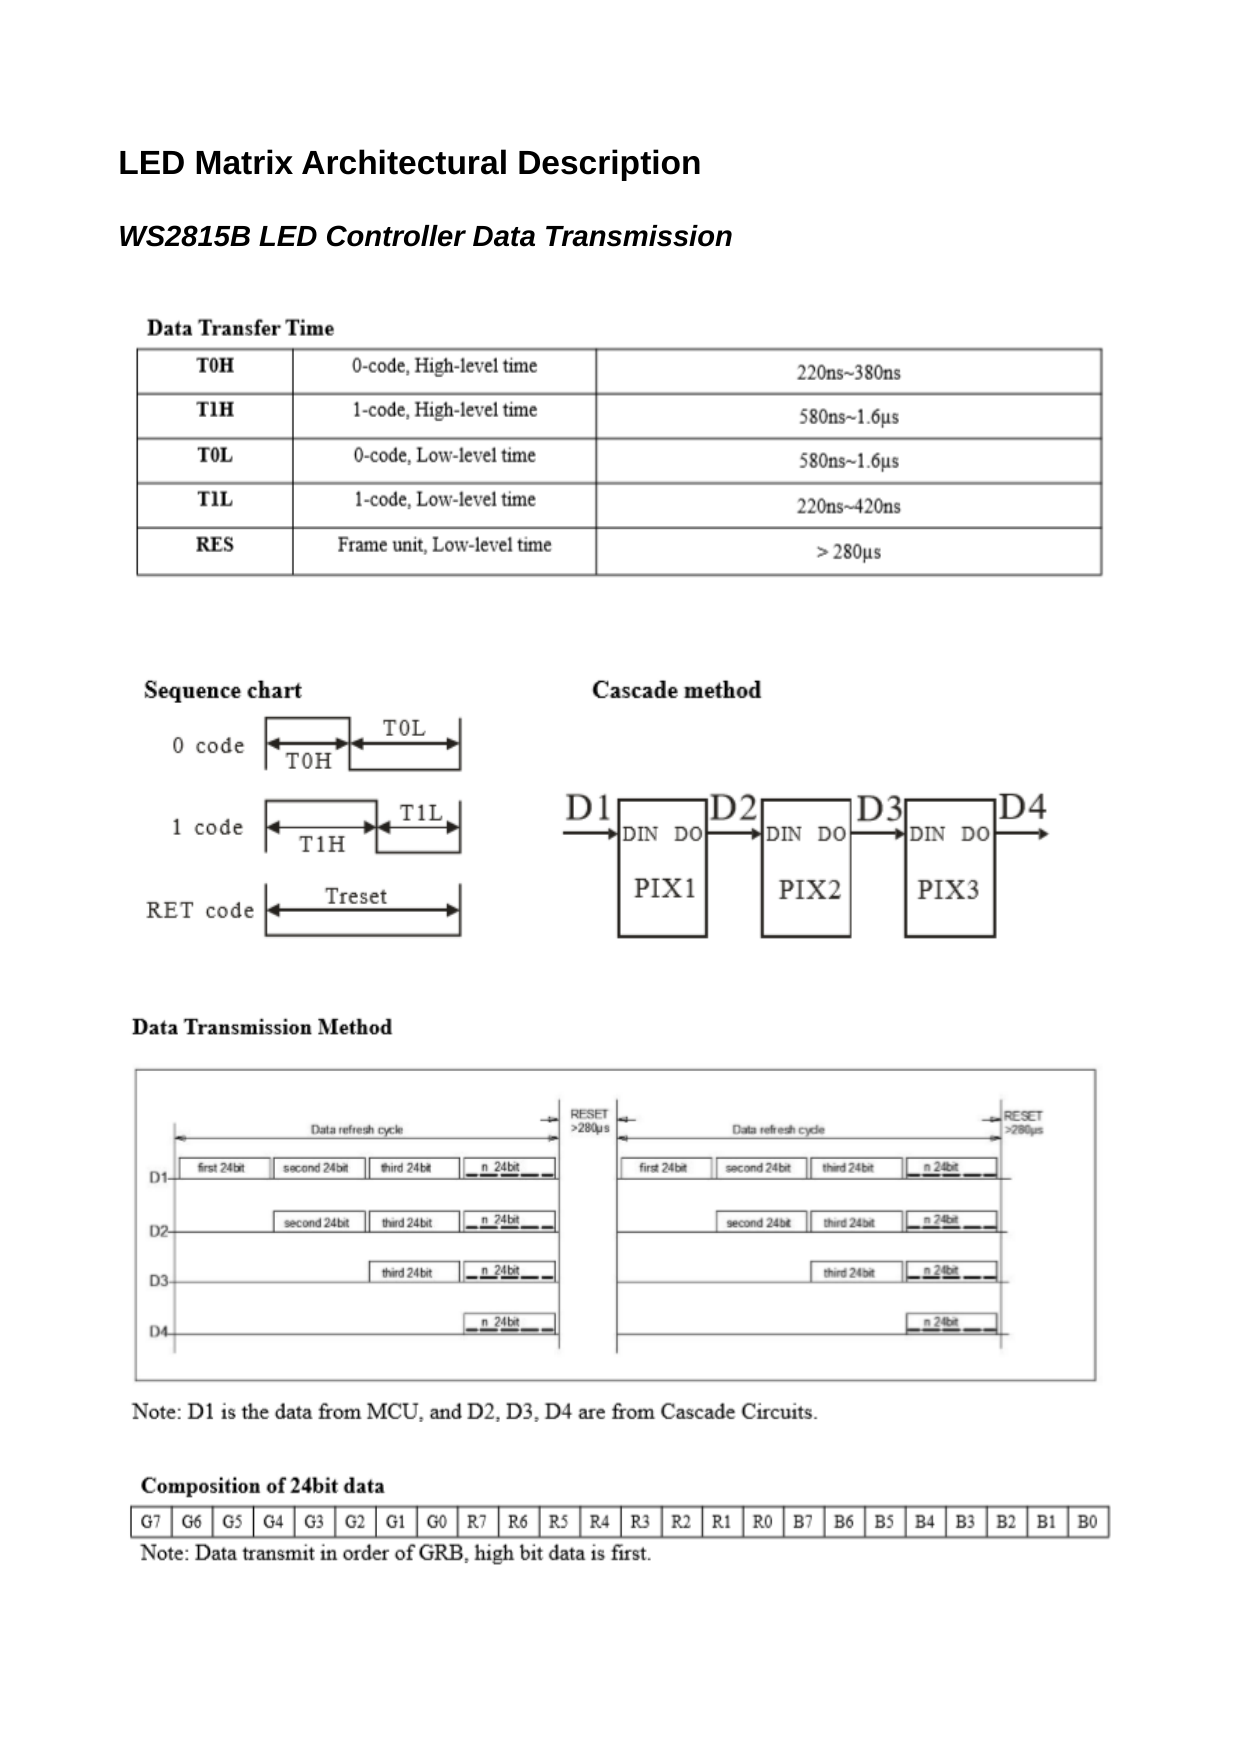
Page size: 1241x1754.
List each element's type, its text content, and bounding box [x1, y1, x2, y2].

picture [127, 306, 1113, 589]
picture [125, 1457, 1115, 1573]
picture [126, 1008, 1114, 1429]
subtitle WS2815B LED Controller Data Transmission [118, 219, 1122, 253]
picture [136, 670, 1104, 981]
subtitle LED Matrix Architectural Description [118, 143, 1122, 182]
